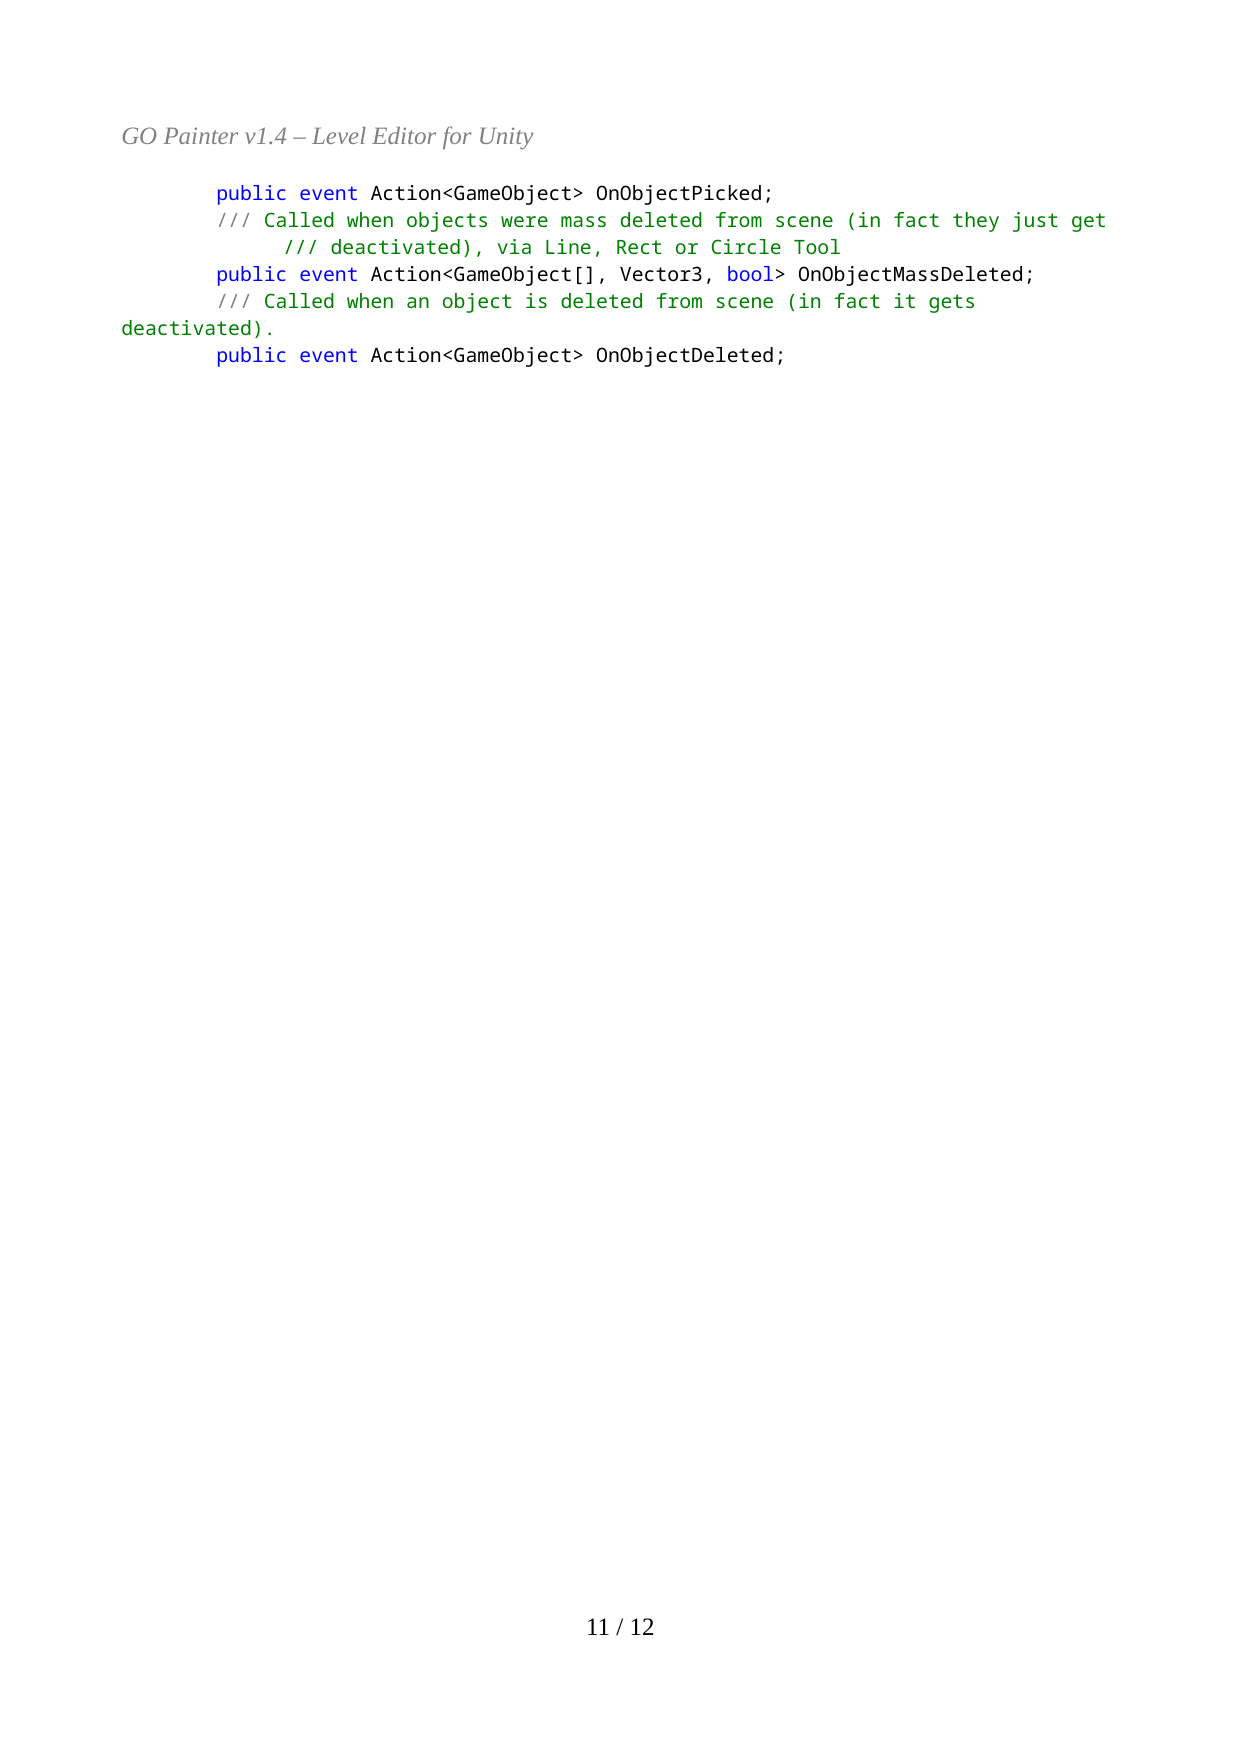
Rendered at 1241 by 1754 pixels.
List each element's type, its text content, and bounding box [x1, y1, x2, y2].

text /// Called when objects were mass deleted from scene (in fact they just get /// deactivated), via Line, Rect or Circle Tool [121, 206, 1119, 260]
text public event Action<GameObject[], Vector3, bool> OnObjectMassDeleted; [121, 260, 1119, 287]
text public event Action<GameObject> OnObjectDeleted; [121, 341, 1119, 368]
text /// Called when an object is deleted from scene (in fact it gets deactivated). [121, 287, 1119, 341]
text public event Action<GameObject> OnObjectPicked; [121, 179, 1119, 206]
